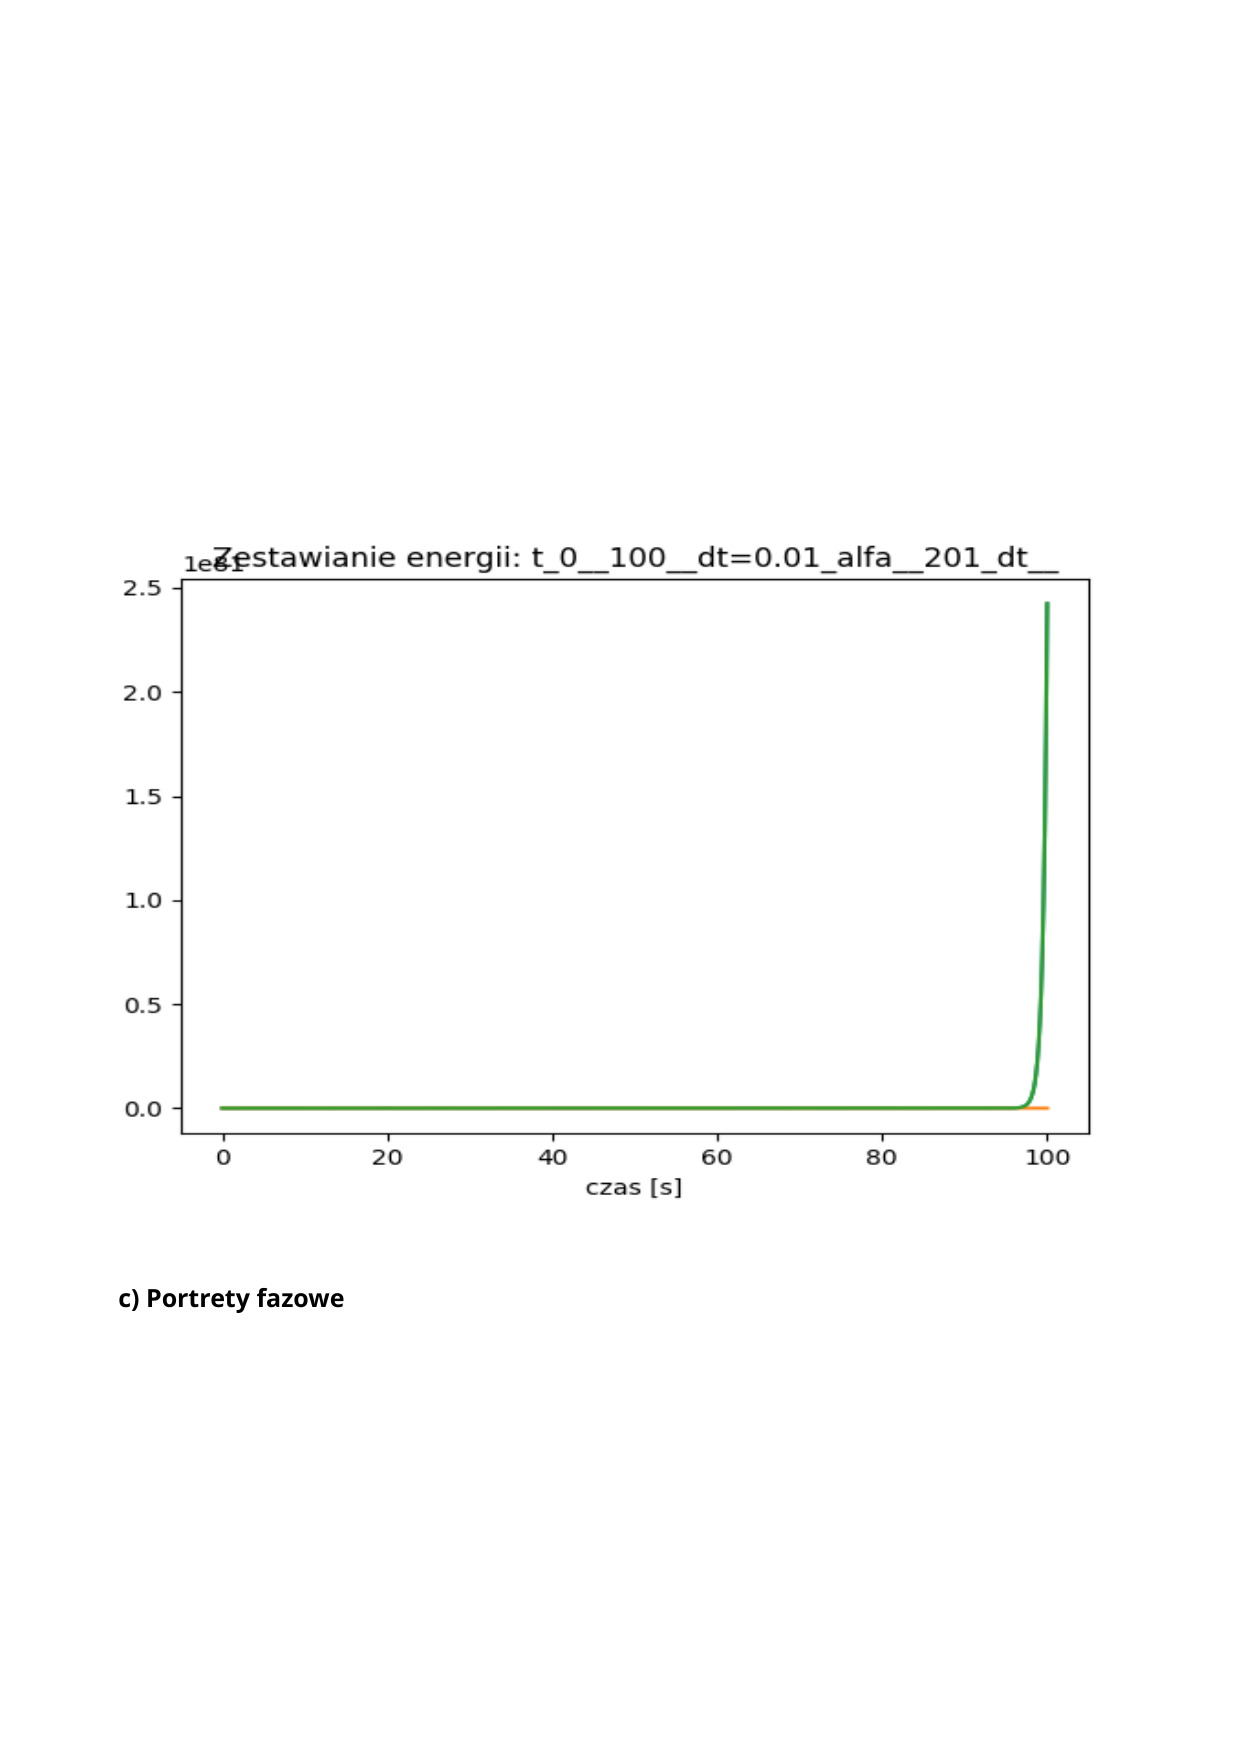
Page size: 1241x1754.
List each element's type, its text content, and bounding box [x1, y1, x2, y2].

text c) Portrety fazowe [118, 1281, 1122, 1315]
picture [35, 492, 1206, 1213]
